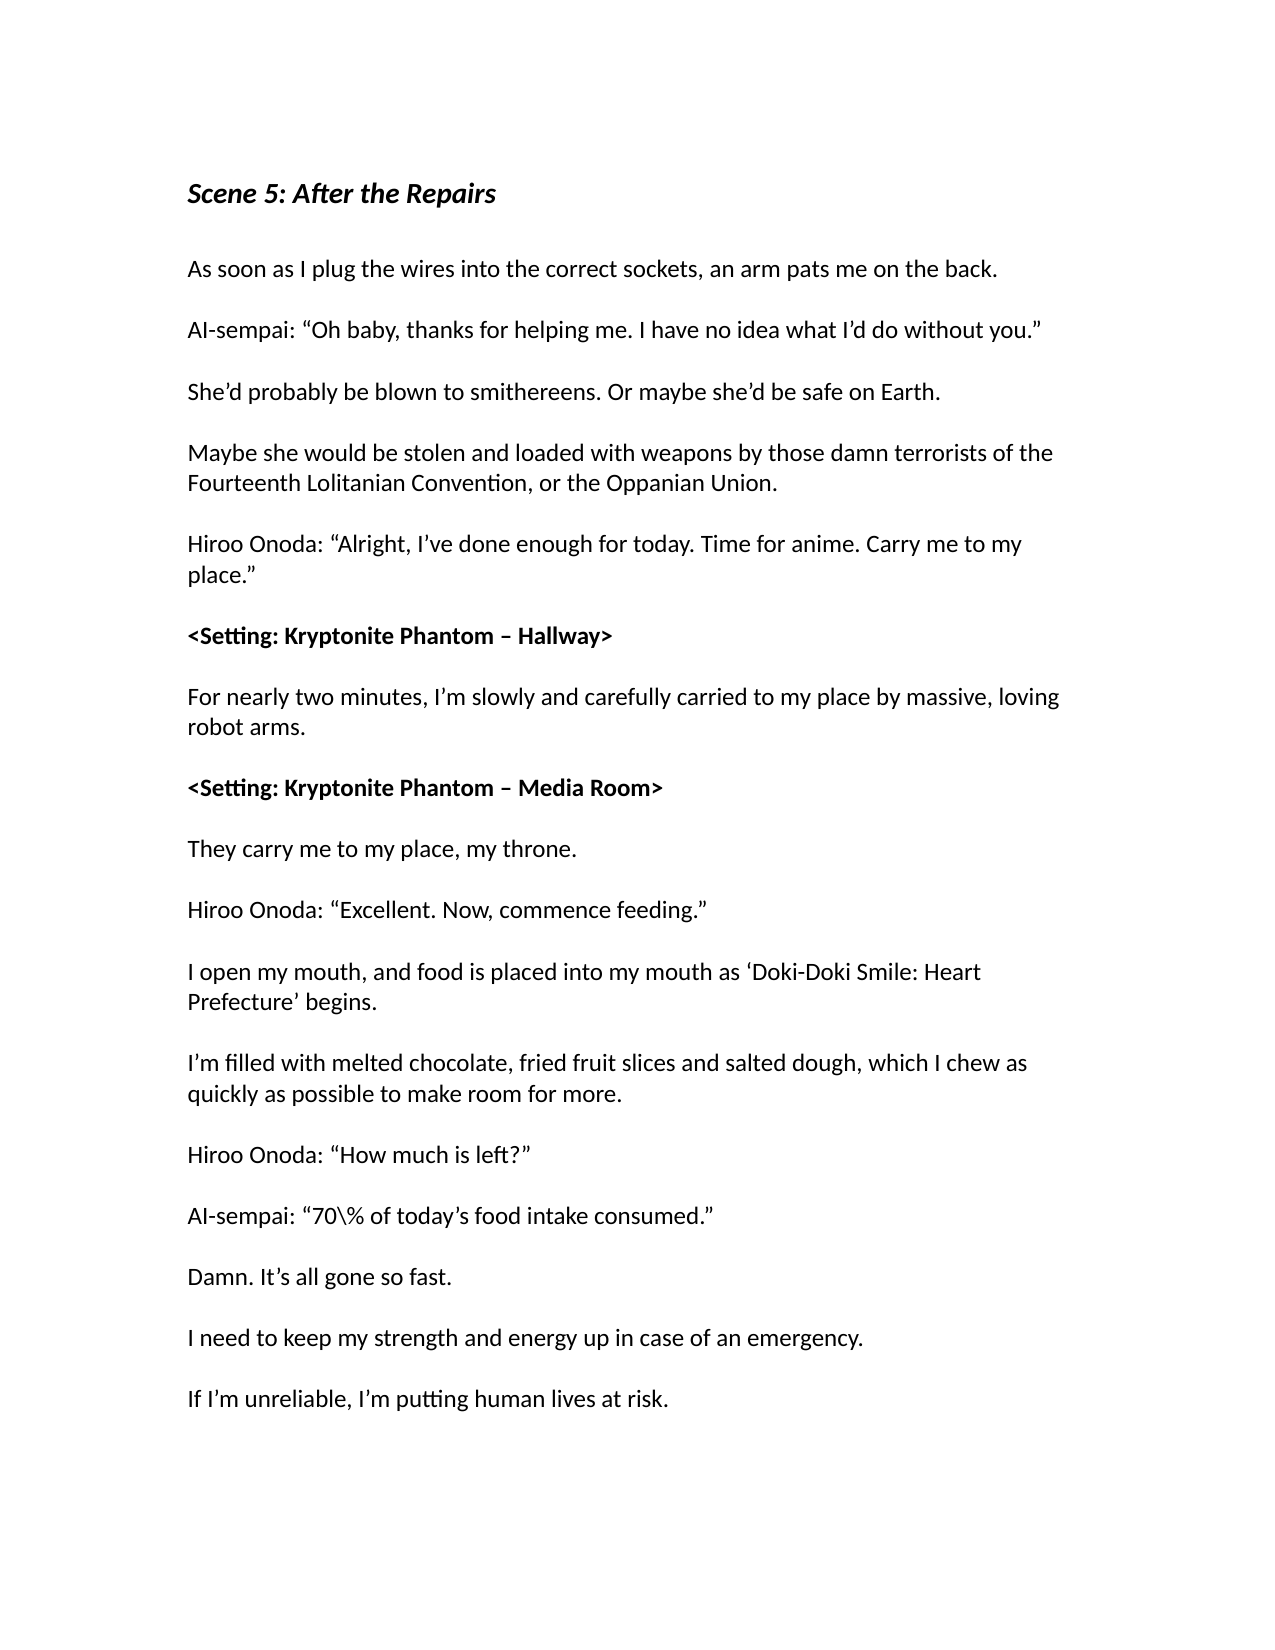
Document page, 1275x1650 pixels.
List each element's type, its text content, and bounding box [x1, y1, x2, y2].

text Hiroo Onoda: “Excellent. Now, commence feeding.” [187, 894, 1087, 925]
text I need to keep my strength and energy up in case of an emergency. [187, 1322, 1087, 1352]
text As soon as I plug the wires into the correct sockets, an arm pats me on the back. [187, 254, 1087, 284]
text For nearly two minutes, I’m slowly and carefully carried to my place by massive, loving robot arms. [187, 681, 1087, 742]
text Hiroo Onoda: “Alright, I’ve done enough for today. Time for anime. Carry me to my place.” [187, 528, 1087, 589]
text AI-sempai: “Oh baby, thanks for helping me. I have no idea what I’d do without you.” [187, 315, 1087, 345]
text AI-sempai: “70\% of today’s food intake consumed.” [187, 1200, 1087, 1230]
text <Setting: Kryptonite Phantom – Hallway> [187, 620, 1087, 650]
text Hiroo Onoda: “How much is left?” [187, 1139, 1087, 1169]
text She’d probably be blown to smithereens. Or maybe she’d be safe on Earth. [187, 376, 1087, 406]
text They carry me to my place, my throne. [187, 833, 1087, 864]
text <Setting: Kryptonite Phantom – Media Room> [187, 772, 1087, 803]
text Damn. It’s all gone so fast. [187, 1261, 1087, 1291]
text If I’m unreliable, I’m putting human lives at risk. [187, 1383, 1087, 1413]
text Maybe she would be stolen and loaded with weapons by those damn terrorists of the Fourteenth Lolitanian Convention, or the Oppanian Union. [187, 437, 1087, 498]
text I open my mouth, and food is placed into my mouth as ‘Doki-Doki Smile: Heart Prefecture’ begins. [187, 956, 1087, 1017]
subtitle Scene 5: After the Repairs [187, 175, 1087, 211]
text I’m filled with melted chocolate, fried fruit slices and salted dough, which I chew as quickly as possible to make room for more. [187, 1047, 1087, 1108]
